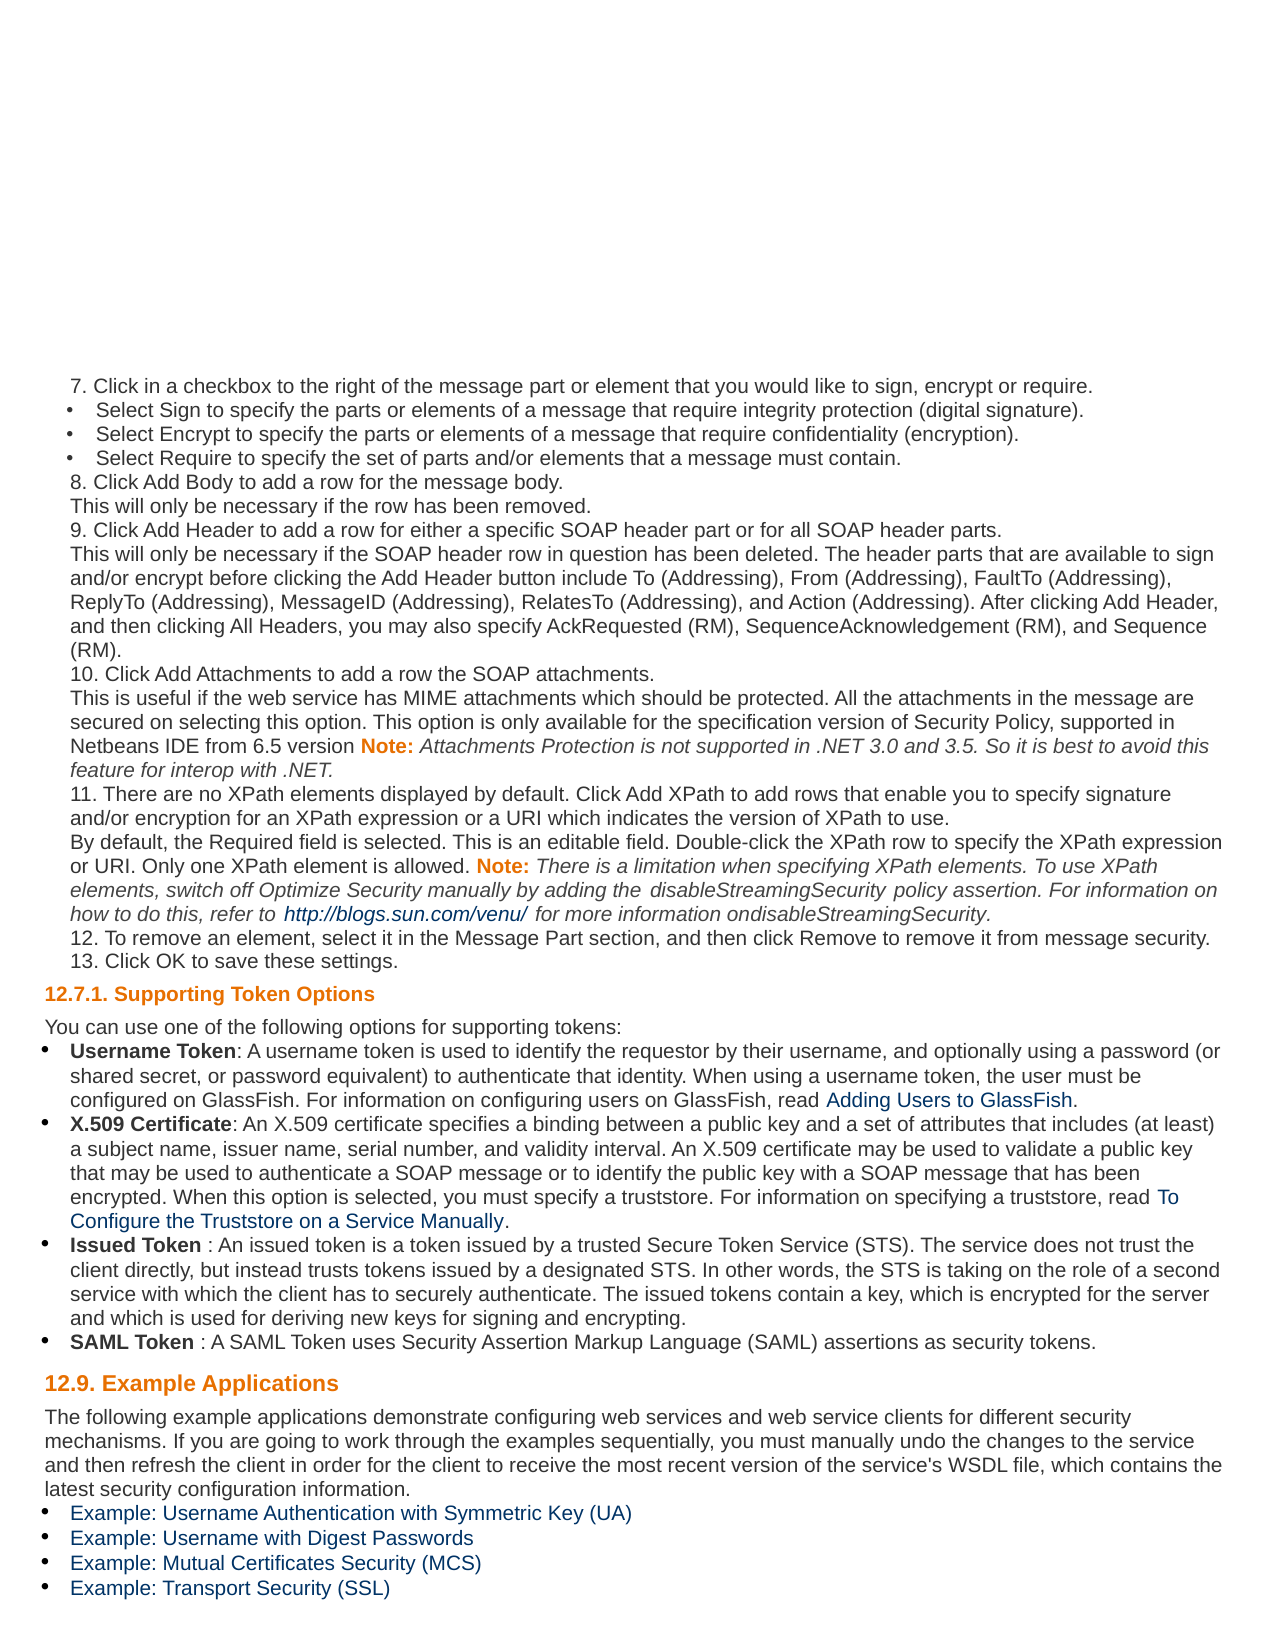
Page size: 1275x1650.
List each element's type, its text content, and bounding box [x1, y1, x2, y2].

text You can use one of the following options for supporting tokens: [44, 1015, 1227, 1039]
list 8. Click Add Body to add a row for the message body. [44, 470, 1227, 494]
list Username Token: A username token is used to identify the requestor by their username, and optionally using a password (or shared secret, or password equivalent) to authenticate that identity. When using a username token, the user must be configured on GlassFish. For information on configuring users on GlassFish, read Adding Users to GlassFish. [44, 1039, 1227, 1112]
list Select Sign to specify the parts or elements of a message that require integrity protection (digital signature). [66, 398, 1227, 422]
list Example: Mutual Certificates Security (MCS) [44, 1551, 1227, 1576]
list 12. To remove an element, select it in the Message Part section, and then click Remove to remove it from message security. [44, 925, 1227, 949]
list This will only be necessary if the SOAP header row in question has been deleted. The header parts that are available to sign and/or encrypt before clicking the Add Header button include To (Addressing), From (Addressing), FaultTo (Addressing), ReplyTo (Addressing), MessageID (Addressing), RelatesTo (Addressing), and Action (Addressing). After clicking Add Header, and then clicking All Headers, you may also specify AckRequested (RM), SequenceAcknowledgement (RM), and Sequence (RM). [44, 542, 1227, 662]
list 13. Click OK to save these settings. [44, 949, 1227, 973]
list 7. Click in a checkbox to the right of the message part or element that you would like to sign, encrypt or require. [44, 374, 1227, 398]
list SAML Token : A SAML Token uses Security Assertion Markup Language (SAML) assertions as security tokens. [44, 1330, 1227, 1355]
subtitle 12.9. Example Applications [44, 1370, 1227, 1396]
list Example: Transport Security (SSL) [44, 1576, 1227, 1601]
list Select Encrypt to specify the parts or elements of a message that require confidentiality (encryption). [66, 422, 1227, 446]
subtitle 12.7.1. Supporting Token Options [44, 982, 1227, 1006]
list Select Require to specify the set of parts and/or elements that a message must contain. [66, 446, 1227, 470]
list 9. Click Add Header to add a row for either a specific SOAP header part or for all SOAP header parts. [44, 518, 1227, 542]
list X.509 Certificate: An X.509 certificate specifies a binding between a public key and a set of attributes that includes (at least) a subject name, issuer name, serial number, and validity interval. An X.509 certificate may be used to validate a public key that may be used to authenticate a SOAP message or to identify the public key with a SOAP message that has been encrypted. When this option is selected, you must specify a truststore. For information on specifying a truststore, read To Configure the Truststore on a Service Manually. [44, 1112, 1227, 1233]
list Example: Username Authentication with Symmetric Key (UA) [44, 1501, 1227, 1526]
list This is useful if the web service has MIME attachments which should be protected. All the attachments in the message are secured on selecting this option. This option is only available for the specification version of Security Policy, supported in Netbeans IDE from 6.5 version Note: Attachments Protection is not supported in .NET 3.0 and 3.5. So it is best to avoid this feature for interop with .NET. [44, 686, 1227, 782]
list This will only be necessary if the row has been removed. [44, 494, 1227, 518]
list Issued Token : An issued token is a token issued by a trusted Secure Token Service (STS). The service does not trust the client directly, but instead trusts tokens issued by a designated STS. In other words, the STS is taking on the role of a second service with which the client has to securely authenticate. The issued tokens contain a key, which is encrypted for the server and which is used for deriving new keys for signing and encrypting. [44, 1233, 1227, 1330]
text The following example applications demonstrate configuring web services and web service clients for different security mechanisms. If you are going to work through the examples sequentially, you must manually undo the changes to the service and then refresh the client in order for the client to receive the most recent version of the service's WSDL file, which contains the latest security configuration information. [44, 1405, 1227, 1501]
list 11. There are no XPath elements displayed by default. Click Add XPath to add rows that enable you to specify signature and/or encryption for an XPath expression or a URI which indicates the version of XPath to use. [44, 782, 1227, 829]
list Example: Username with Digest Passwords [44, 1526, 1227, 1551]
list By default, the Required field is selected. This is an editable field. Double-click the XPath row to specify the XPath expression or URI. Only one XPath element is allowed. Note: There is a limitation when specifying XPath elements. To use XPath elements, switch off Optimize Security manually by adding the disableStreamingSecurity policy assertion. For information on how to do this, refer to http://blogs.sun.com/venu/ for more information ondisableStreamingSecurity. [44, 829, 1227, 925]
list 10. Click Add Attachments to add a row the SOAP attachments. [44, 662, 1227, 686]
